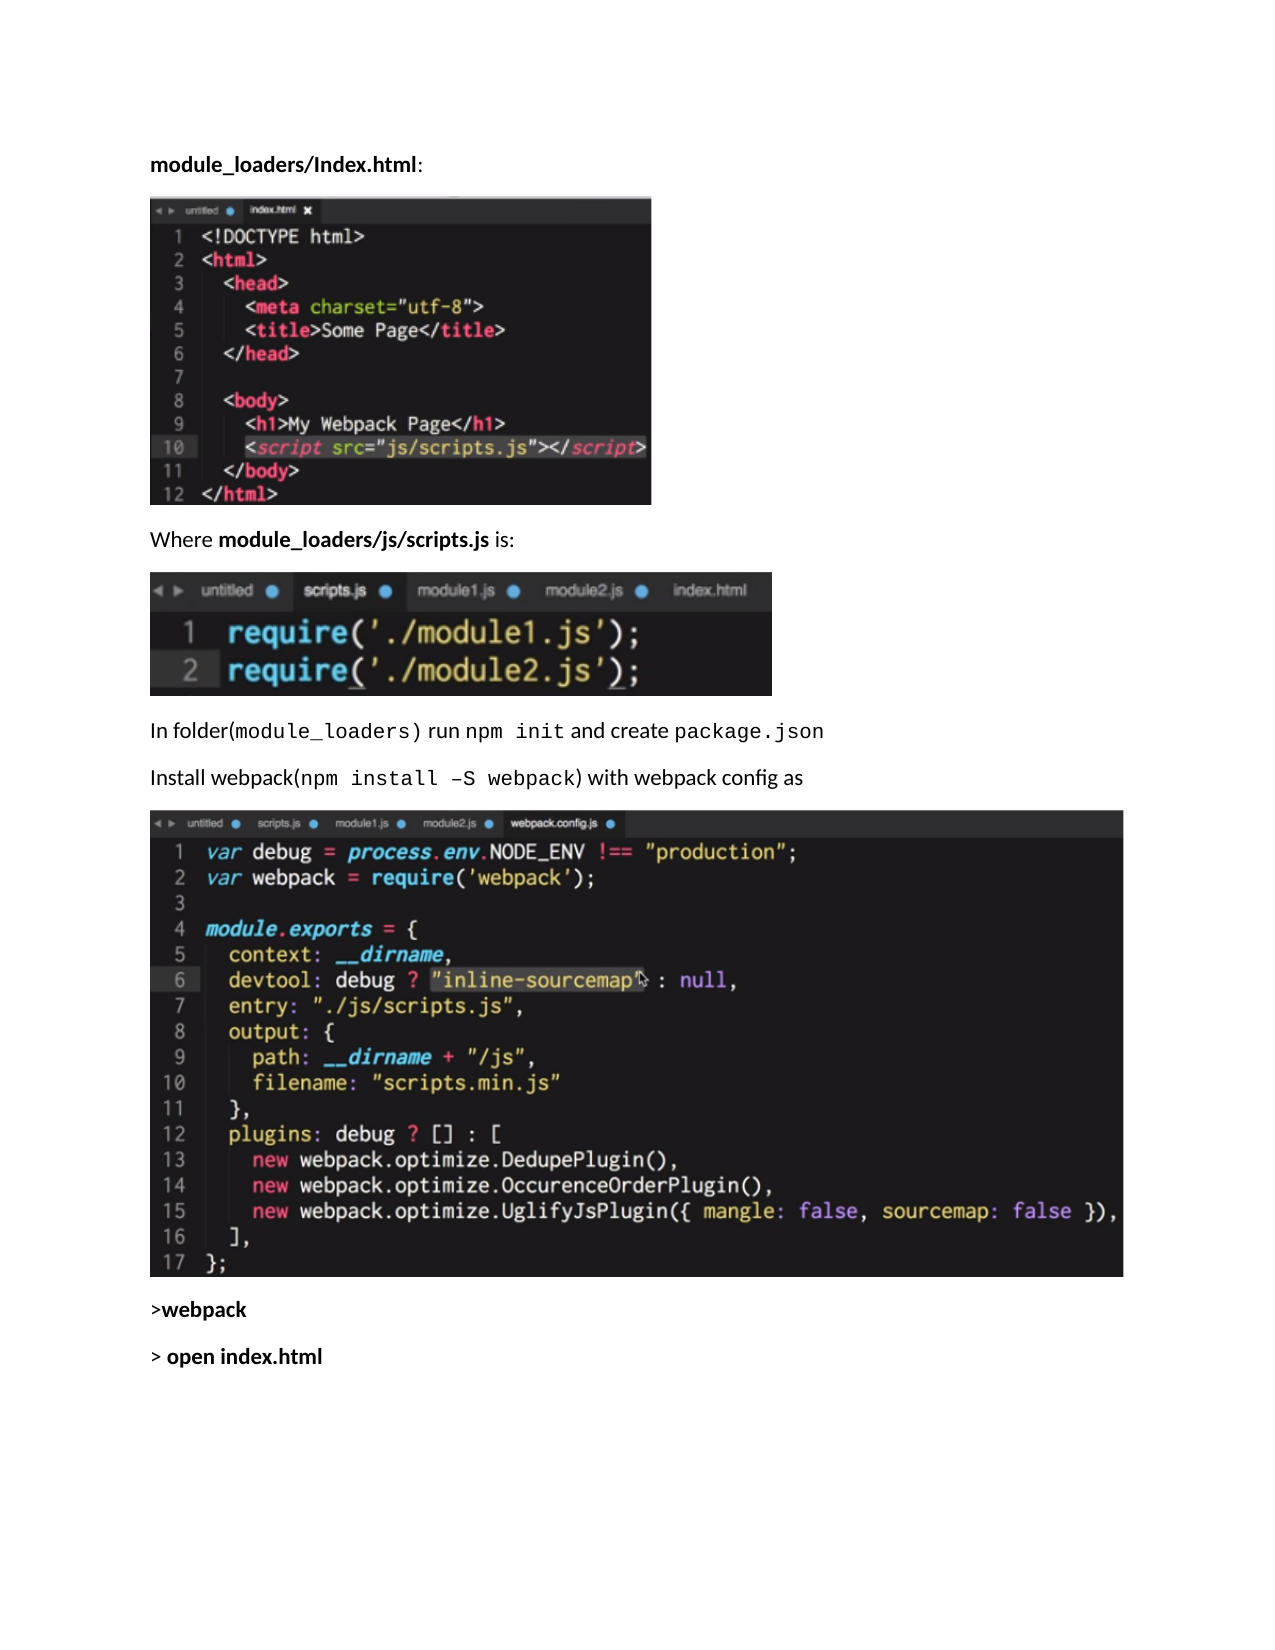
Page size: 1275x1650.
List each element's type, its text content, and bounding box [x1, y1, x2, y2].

text >webpack [150, 1295, 1125, 1323]
text > open index.html [150, 1342, 1125, 1370]
text In folder(module_loaders) run npm init and create package.json [150, 716, 1125, 744]
text Install webpack(npm install –S webpack) with webpack config as [150, 763, 1125, 792]
text module_loaders/Index.html: [150, 150, 1125, 178]
picture [150, 196, 652, 505]
picture [150, 810, 1124, 1277]
picture [150, 572, 772, 696]
text Where module_loaders/js/scripts.js is: [150, 525, 1125, 553]
